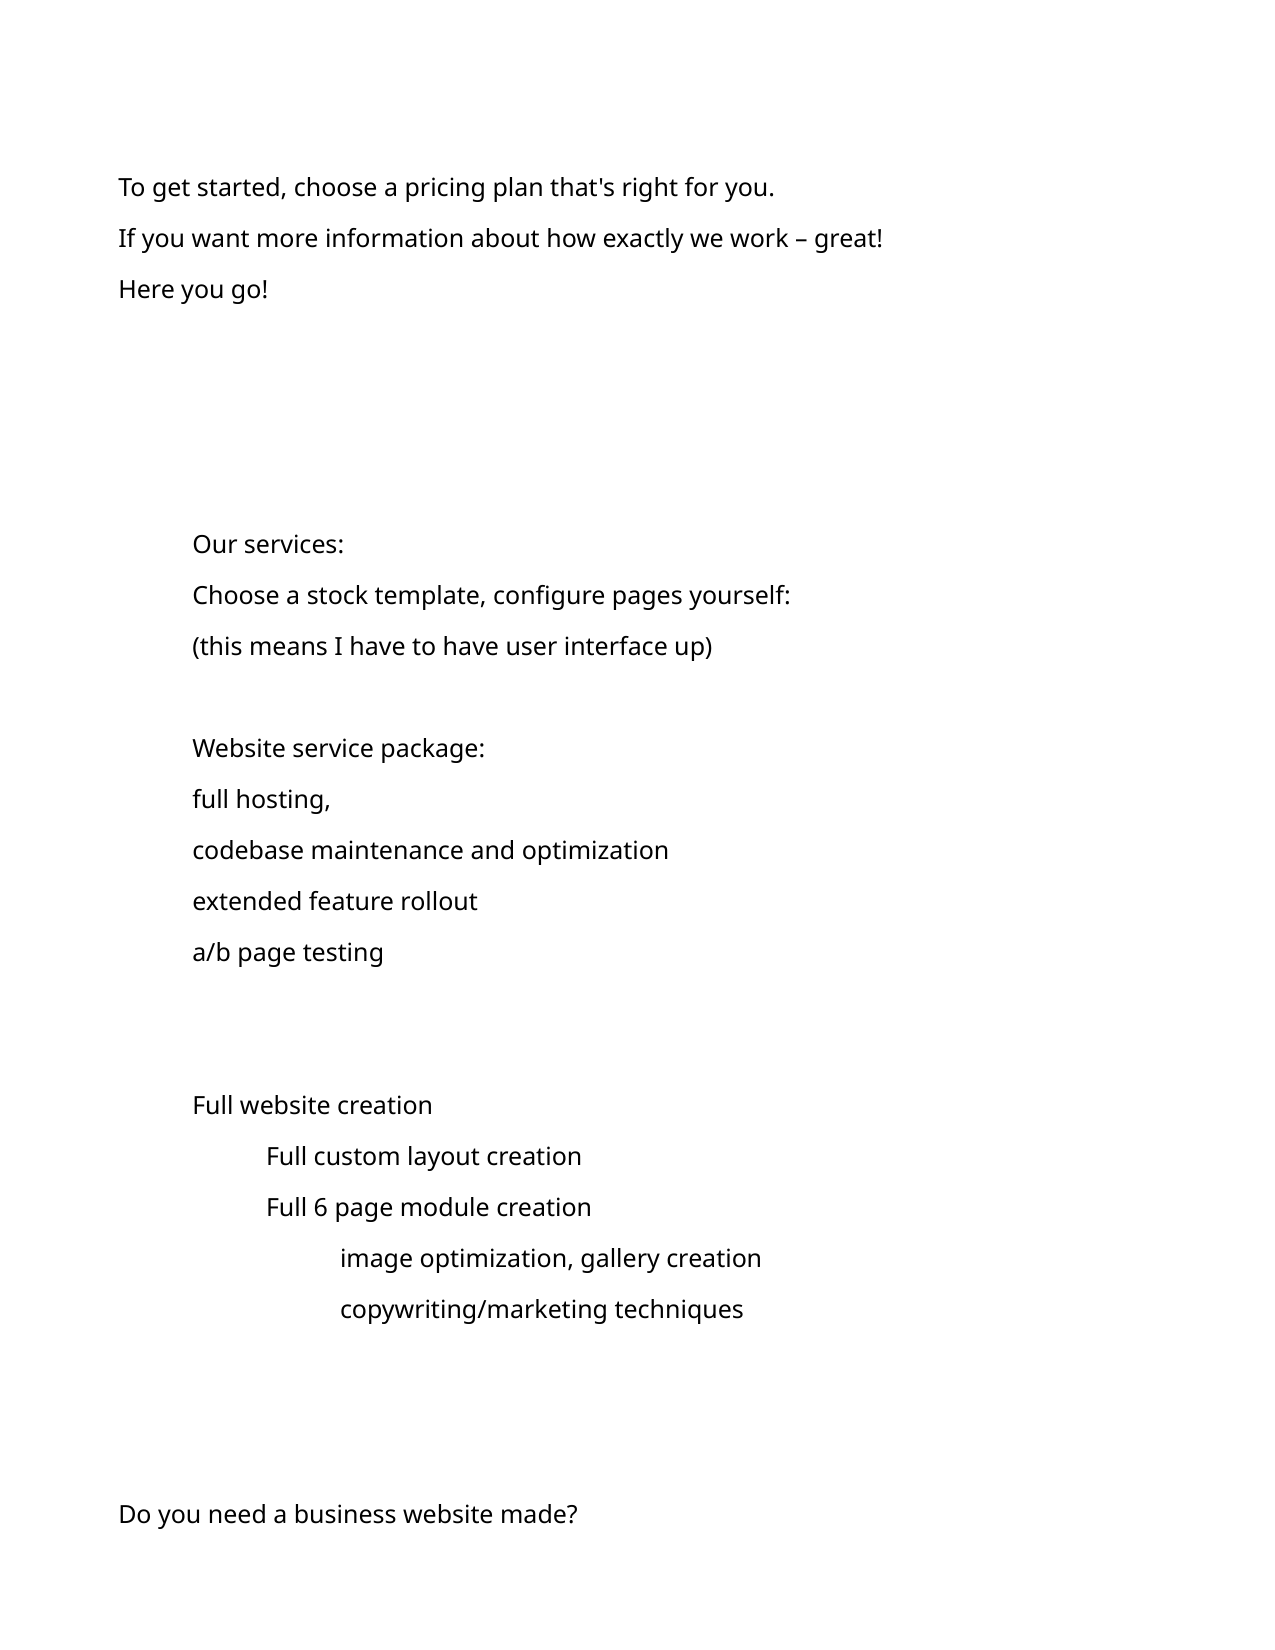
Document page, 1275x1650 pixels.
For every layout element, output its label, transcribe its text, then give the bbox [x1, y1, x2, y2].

text Website service package: [192, 731, 1157, 765]
text a/b page testing [192, 935, 1157, 969]
text copywriting/marketing techniques [266, 1292, 1157, 1326]
text Full website creation [192, 1088, 1157, 1122]
text Do you need a business website made? [118, 1496, 1157, 1530]
text Full 6 page module creation [266, 1190, 1157, 1224]
text Here you go! [118, 271, 1157, 305]
text To get started, choose a pricing plan that's right for you. If you want more information about how exactly we work – great! [118, 169, 1157, 254]
text Full custom layout creation [266, 1139, 1157, 1173]
text Our services: [192, 526, 1157, 561]
text codebase maintenance and optimization [192, 833, 1157, 867]
text Choose a stock template, configure pages yourself: [192, 577, 1157, 612]
text (this means I have to have user interface up) [192, 628, 1157, 663]
text image optimization, gallery creation [266, 1241, 1157, 1275]
text full hosting, [192, 782, 1157, 816]
text extended feature rollout [192, 884, 1157, 918]
